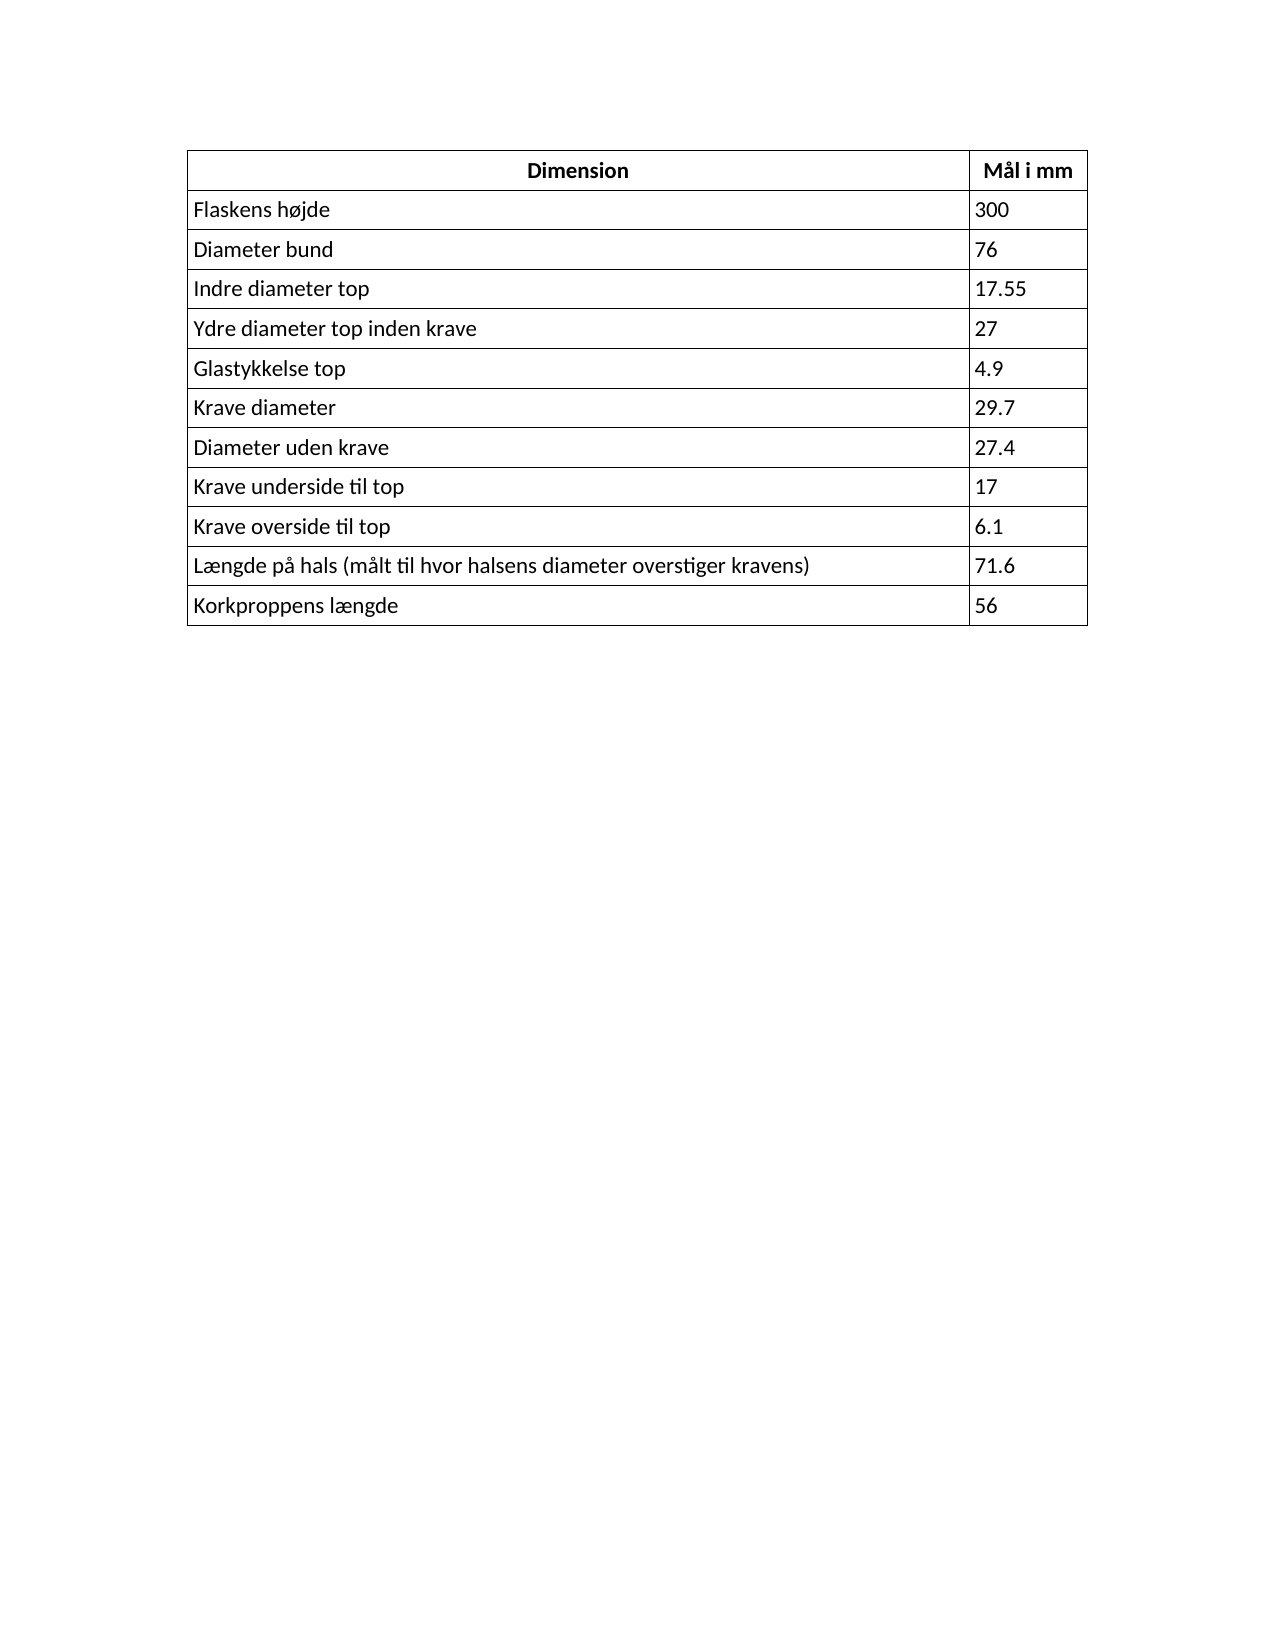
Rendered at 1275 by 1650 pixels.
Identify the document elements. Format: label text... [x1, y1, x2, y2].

table_cell 6,1 [970, 507, 1087, 546]
table_cell 71,6 [970, 547, 1087, 585]
table_cell 17,55 [970, 270, 1087, 308]
table_cell 29,7 [970, 389, 1087, 427]
table_cell Krave overside til top [188, 507, 969, 546]
table_cell Korkproppens længde [188, 586, 969, 625]
table_cell 56 [970, 586, 1087, 625]
table_cell Diameter uden krave [188, 428, 969, 467]
table_cell 27,4 [970, 428, 1087, 467]
table_cell Indre diameter top [188, 270, 969, 308]
table_header Mål i mm [970, 151, 1087, 189]
table_cell Krave underside til top [188, 468, 969, 506]
table_cell 76 [970, 230, 1087, 269]
table_header Dimension [188, 151, 969, 189]
table_cell 17 [970, 468, 1087, 506]
table_cell 4,9 [970, 349, 1087, 387]
table_cell Længde på hals (målt til hvor halsens diameter overstiger kravens) [188, 547, 969, 585]
table_cell Ydre diameter top inden krave [188, 309, 969, 348]
table_cell 300 [970, 191, 1087, 229]
table_cell Flaskens højde [188, 191, 969, 229]
table_cell Glastykkelse top [188, 349, 969, 387]
table_cell Krave diameter [188, 389, 969, 427]
table_cell 27 [970, 309, 1087, 348]
table_cell Diameter bund [188, 230, 969, 269]
